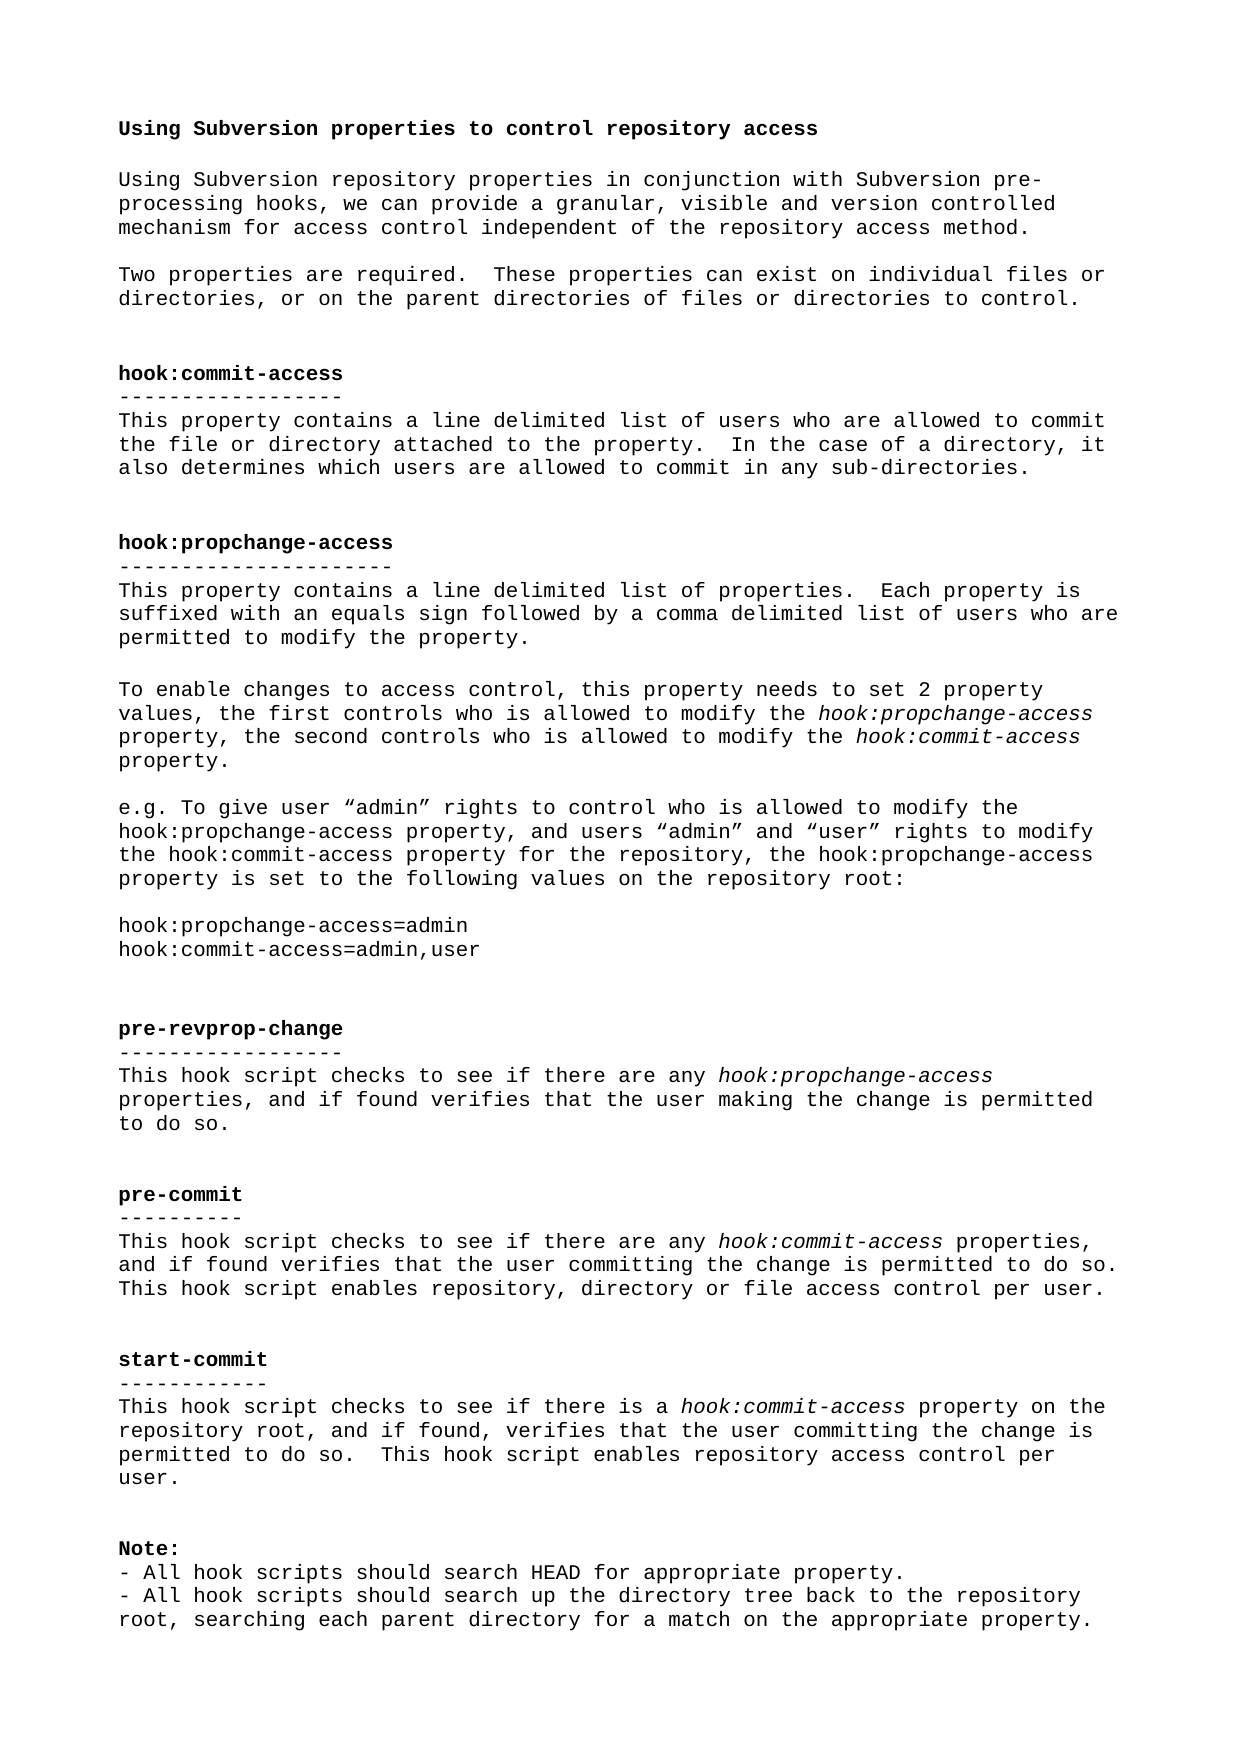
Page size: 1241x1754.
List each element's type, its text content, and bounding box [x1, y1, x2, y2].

text hook:propchange-access=admin [118, 915, 1122, 939]
text This hook script checks to see if there are any hook:propchange-access properties, and if found verifies that the user making the change is permitted to do so. [118, 1065, 1122, 1136]
text start-commit [118, 1349, 1122, 1373]
text To enable changes to access control, this property needs to set 2 property values, the first controls who is allowed to modify the hook:propchange-access property, the second controls who is allowed to modify the hook:commit-access property. [118, 679, 1122, 773]
text pre-commit [118, 1183, 1122, 1207]
text Note: [118, 1538, 1122, 1562]
text e.g. To give user “admin” rights to control who is allowed to modify the hook:propchange-access property, and users “admin” and “user” rights to modify the hook:commit-access property for the repository, the hook:propchange-access property is set to the following values on the repository root: [118, 797, 1122, 892]
text hook:commit-access [118, 363, 1122, 386]
text pre-revprop-change [118, 1018, 1122, 1042]
text This hook script checks to see if there is a hook:commit-access property on the repository root, and if found, verifies that the user committing the change is permitted to do so. This hook script enables repository access control per user. [118, 1396, 1122, 1491]
text This property contains a line delimited list of users who are allowed to commit the file or directory attached to the property. In the case of a directory, it also determines which users are allowed to commit in any sub-directories. [118, 410, 1122, 481]
text hook:propchange-access [118, 532, 1122, 556]
text ------------ [118, 1373, 1122, 1396]
text Using Subversion properties to control repository access [118, 118, 1122, 142]
text ---------- [118, 1207, 1122, 1231]
text - All hook scripts should search up the directory tree back to the repository root, searching each parent directory for a match on the appropriate property. [118, 1586, 1122, 1633]
text ------------------ [118, 1042, 1122, 1065]
text Two properties are required. These properties can exist on individual files or directories, or on the parent directories of files or directories to control. [118, 264, 1122, 311]
text ---------------------- [118, 556, 1122, 579]
text Using Subversion repository properties in conjunction with Subversion pre-processing hooks, we can provide a granular, visible and version controlled mechanism for access control independent of the repository access method. [118, 169, 1122, 240]
text ------------------ [118, 386, 1122, 410]
text This property contains a line delimited list of properties. Each property is suffixed with an equals sign followed by a comma delimited list of users who are permitted to modify the property. [118, 579, 1122, 651]
text hook:commit-access=admin,user [118, 939, 1122, 963]
text - All hook scripts should search HEAD for appropriate property. [118, 1562, 1122, 1586]
text This hook script checks to see if there are any hook:commit-access properties, and if found verifies that the user committing the change is permitted to do so. This hook script enables repository, directory or file access control per user. [118, 1231, 1122, 1302]
